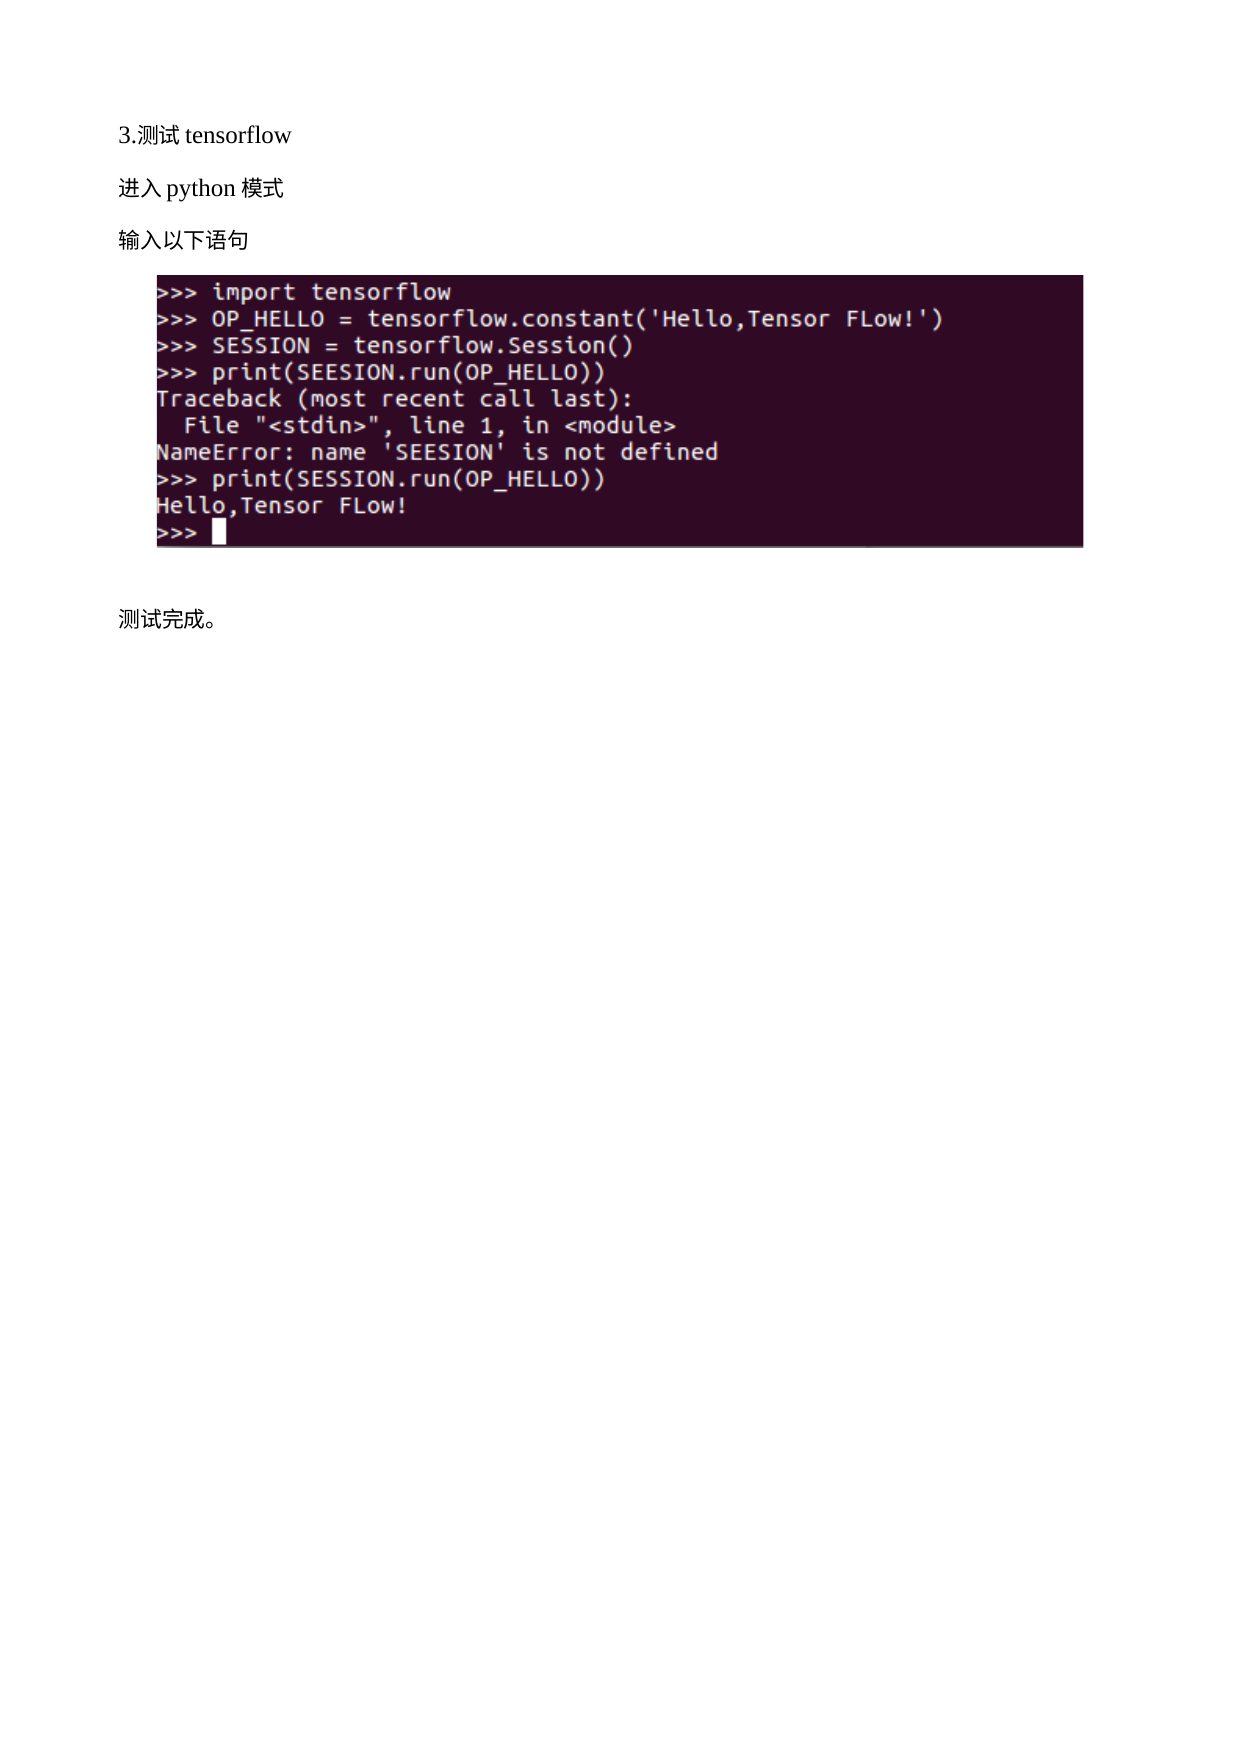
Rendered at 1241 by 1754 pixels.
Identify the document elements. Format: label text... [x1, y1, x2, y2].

picture [156, 275, 1084, 548]
text 测试完成。 [118, 602, 1122, 634]
text 输入以下语句 [118, 223, 1122, 255]
text 3.测试tensorflow [118, 118, 1122, 150]
text 进入python模式 [118, 171, 1122, 202]
